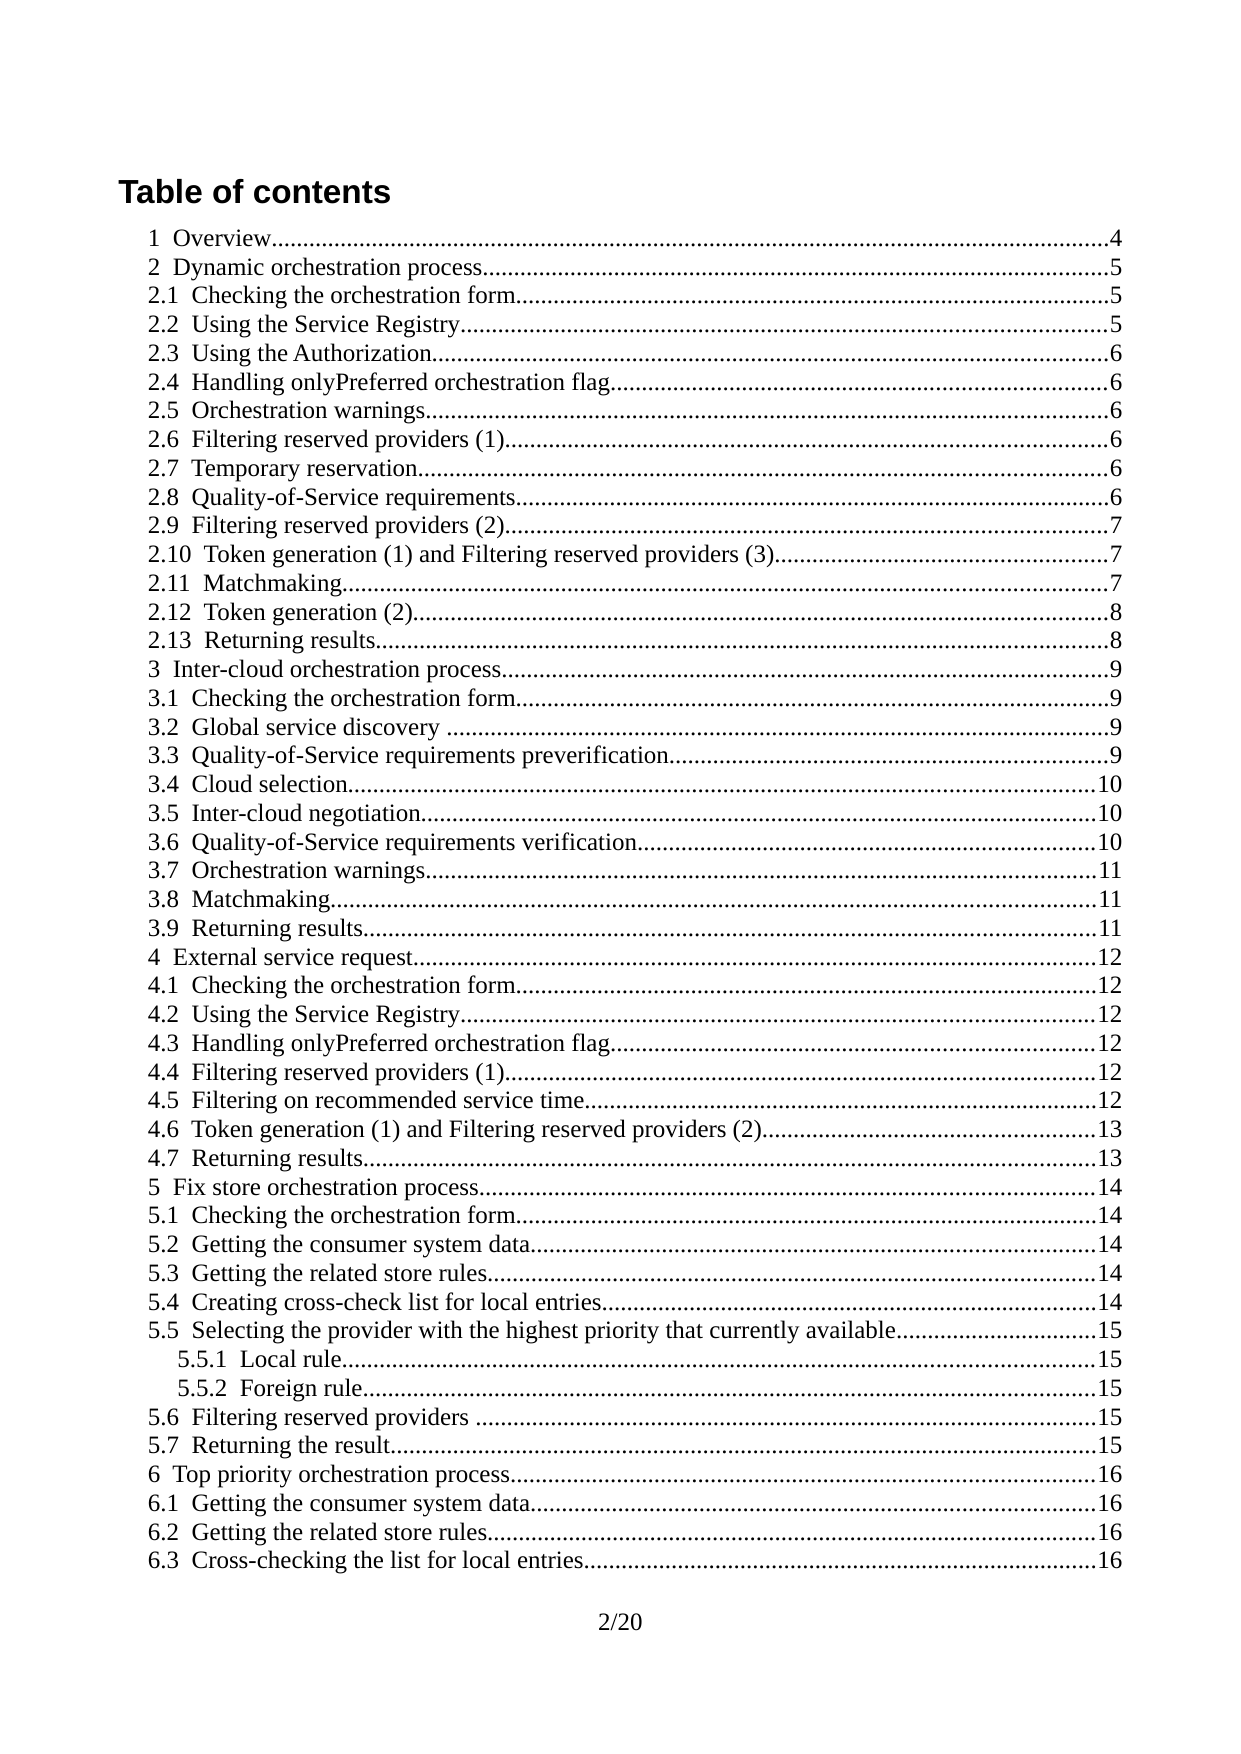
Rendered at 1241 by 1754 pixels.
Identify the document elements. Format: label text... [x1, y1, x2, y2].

text 3.4 Cloud selection 10 [148, 769, 1122, 798]
text 2.1 Checking the orchestration form 5 [148, 280, 1122, 309]
text 6 Top priority orchestration process 16 [148, 1459, 1122, 1488]
text 4.6 Token generation (1) and Filtering reserved providers (2) 13 [148, 1114, 1122, 1143]
text 3.5 Inter-cloud negotiation 10 [148, 798, 1122, 827]
text 2.13 Returning results 8 [148, 625, 1122, 654]
text 3.7 Orchestration warnings 11 [148, 855, 1122, 884]
text 3 Inter-cloud orchestration process 9 [148, 654, 1122, 683]
text 5.5.1 Local rule 15 [177, 1344, 1122, 1373]
text 6.3 Cross-checking the list for local entries 16 [148, 1545, 1122, 1574]
text 4.3 Handling onlyPreferred orchestration flag 12 [148, 1028, 1122, 1057]
text 2.4 Handling onlyPreferred orchestration flag 6 [148, 367, 1122, 395]
text 4.2 Using the Service Registry 12 [148, 999, 1122, 1028]
text 2.3 Using the Authorization 6 [148, 338, 1122, 367]
text 5 Fix store orchestration process 14 [148, 1172, 1122, 1200]
text 3.1 Checking the orchestration form 9 [148, 683, 1122, 712]
subtitle Table of contents [118, 172, 1122, 210]
text 2.10 Token generation (1) and Filtering reserved providers (3) 7 [148, 539, 1122, 568]
text 5.4 Creating cross-check list for local entries 14 [148, 1287, 1122, 1315]
text 4.5 Filtering on recommended service time 12 [148, 1085, 1122, 1114]
text 4 External service request 12 [148, 942, 1122, 970]
text 5.5.2 Foreign rule 15 [177, 1373, 1122, 1402]
text 3.9 Returning results 11 [148, 913, 1122, 942]
text 6.1 Getting the consumer system data 16 [148, 1488, 1122, 1517]
text 5.7 Returning the result 15 [148, 1430, 1122, 1459]
text 2.6 Filtering reserved providers (1) 6 [148, 424, 1122, 453]
text 1 Overview 4 [148, 223, 1122, 252]
text 3.3 Quality-of-Service requirements preverification 9 [148, 740, 1122, 769]
text 5.1 Checking the orchestration form 14 [148, 1200, 1122, 1229]
text 5.6 Filtering reserved providers 15 [148, 1402, 1122, 1430]
text 2.11 Matchmaking 7 [148, 568, 1122, 597]
text 4.1 Checking the orchestration form 12 [148, 970, 1122, 999]
text 4.7 Returning results 13 [148, 1143, 1122, 1172]
text 3.8 Matchmaking 11 [148, 884, 1122, 913]
text 3.2 Global service discovery 9 [148, 712, 1122, 740]
text 2.2 Using the Service Registry 5 [148, 309, 1122, 338]
text 2.5 Orchestration warnings 6 [148, 395, 1122, 424]
text 5.5 Selecting the provider with the highest priority that currently available 15 [148, 1315, 1122, 1344]
text 3.6 Quality-of-Service requirements verification 10 [148, 827, 1122, 855]
text 5.2 Getting the consumer system data 14 [148, 1229, 1122, 1258]
text 2.8 Quality-of-Service requirements 6 [148, 482, 1122, 510]
text 2.12 Token generation (2) 8 [148, 597, 1122, 625]
text 6.2 Getting the related store rules 16 [148, 1517, 1122, 1545]
text 5.3 Getting the related store rules 14 [148, 1258, 1122, 1287]
text 2.7 Temporary reservation 6 [148, 453, 1122, 482]
text 4.4 Filtering reserved providers (1) 12 [148, 1057, 1122, 1085]
text 2.9 Filtering reserved providers (2) 7 [148, 510, 1122, 539]
text 2 Dynamic orchestration process 5 [148, 252, 1122, 280]
